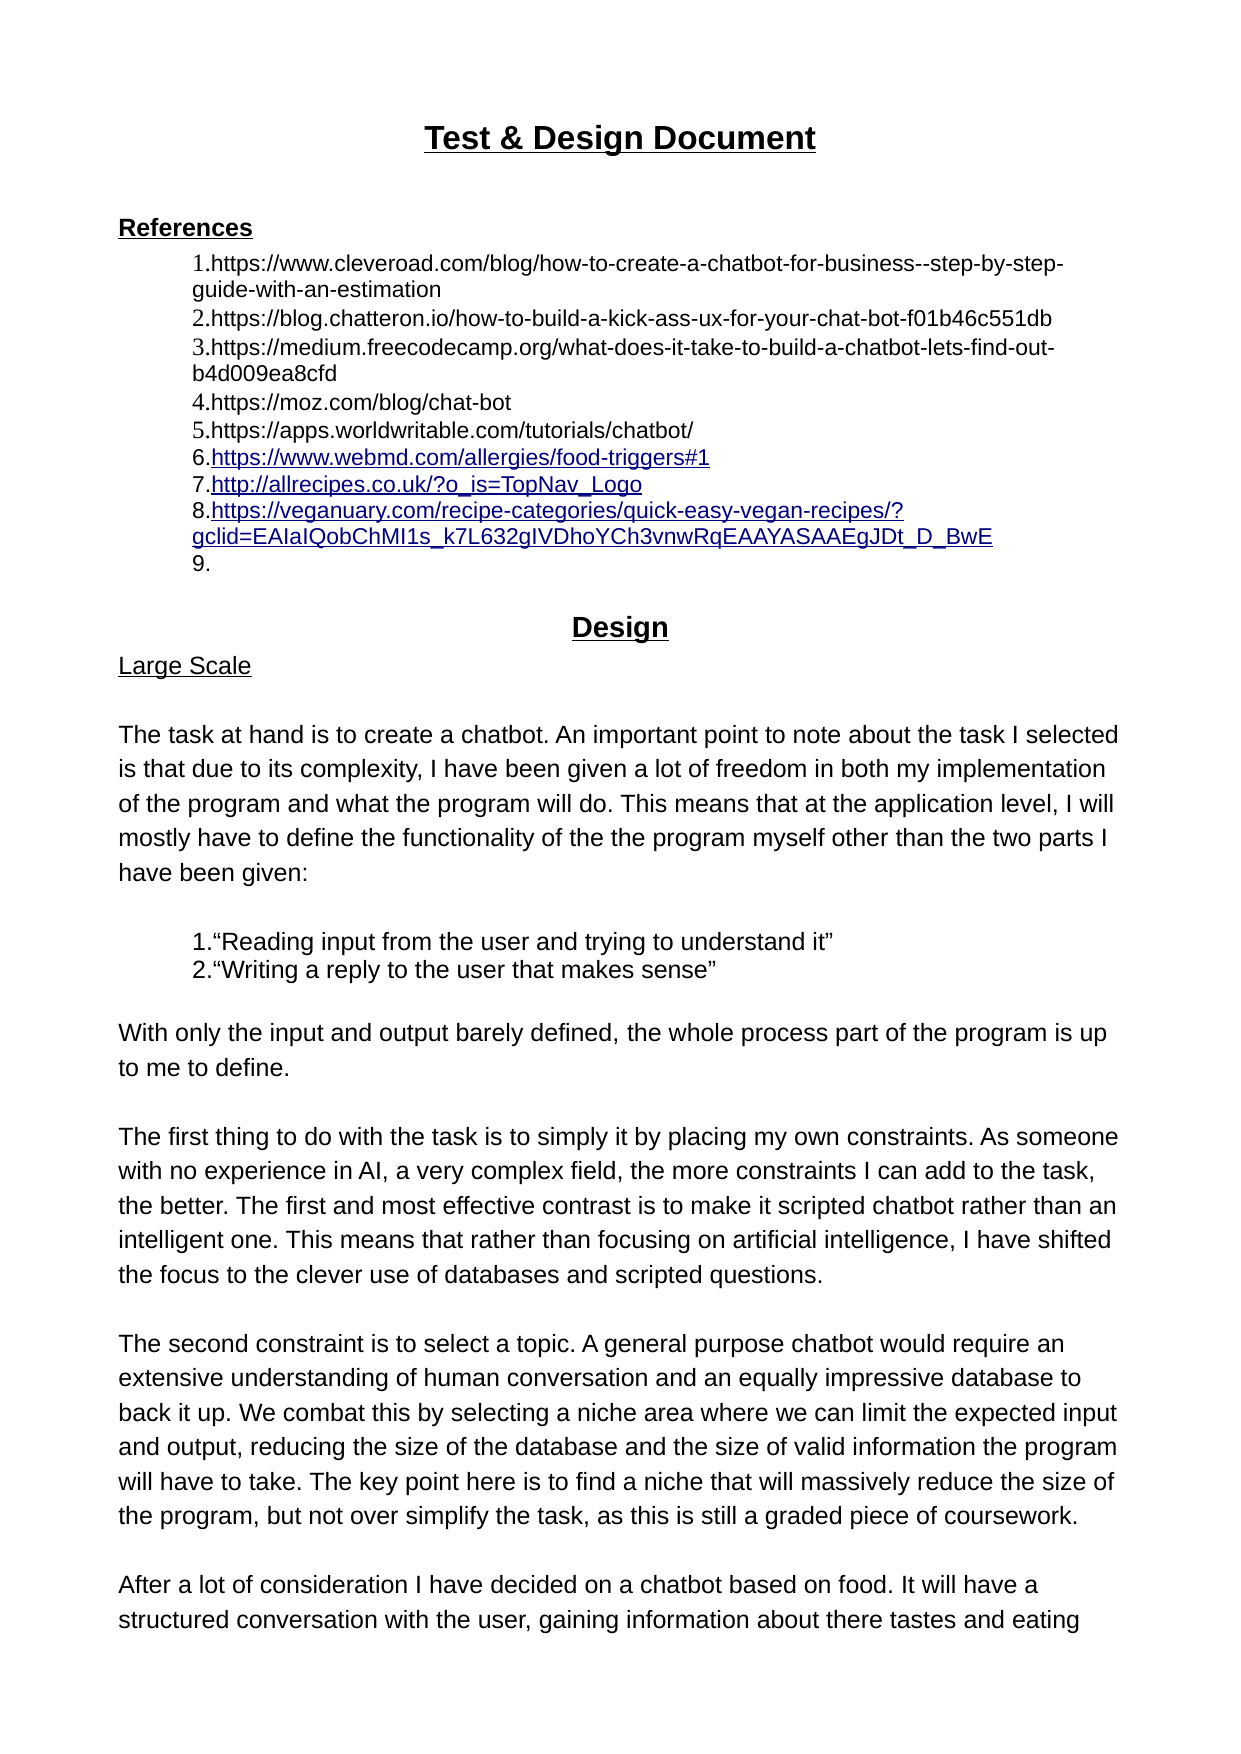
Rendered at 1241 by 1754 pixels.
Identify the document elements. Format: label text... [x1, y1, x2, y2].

list “Writing a reply to the user that makes sense” [118, 955, 1122, 984]
text Large Scale [118, 651, 1122, 679]
list “Reading input from the user and trying to understand it” [118, 926, 1122, 955]
text References [118, 213, 1122, 242]
list https://www.cleveroad.com/blog/how-to-create-a-chatbot-for-business--step-by-step-guide-with-an-estimation [118, 248, 1122, 303]
list https://moz.com/blog/chat-bot [118, 387, 1122, 415]
list https://blog.chatteron.io/how-to-build-a-kick-ass-ux-for-your-chat-bot-f01b46c551db [118, 303, 1122, 332]
text The first thing to do with the task is to simply it by placing my own constraints. As someone with no experience in AI, a very complex field, the more constraints I can add to the task, the better. The first and most effective contrast is to make it scripted chatbot rather than an intelligent one. This means that rather than focusing on artificial intelligence, I have shifted the focus to the clever use of databases and scripted questions. [118, 1122, 1122, 1288]
text Test & Design Document [118, 118, 1122, 157]
list https://medium.freecodecamp.org/what-does-it-take-to-build-a-chatbot-lets-find-out-b4d009ea8cfd [118, 332, 1122, 387]
list http://allrecipes.co.uk/?o_is=TopNav_Logo [118, 471, 1122, 497]
text Design [118, 610, 1122, 644]
list https://apps.worldwritable.com/tutorials/chatbot/ [118, 415, 1122, 444]
text With only the input and output barely defined, the whole process part of the program is up to me to define. [118, 1018, 1122, 1082]
text After a lot of consideration I have decided on a chatbot based on food. It will have a structured conversation with the user, gaining information about there tastes and eating [118, 1570, 1122, 1633]
text The second constraint is to select a topic. A general purpose chatbot would require an extensive understanding of human conversation and an equally impressive database to back it up. We combat this by selecting a niche area where we can limit the expected input and output, reducing the size of the database and the size of valid information the program will have to take. The key point here is to find a niche that will massively reduce the size of the program, but not over simplify the task, as this is still a graded piece of coursework. [118, 1329, 1122, 1530]
list https://veganuary.com/recipe-categories/quick-easy-vegan-recipes/?gclid=EAIaIQobChMI1s_k7L632gIVDhoYCh3vnwRqEAAYASAAEgJDt_D_BwE [118, 497, 1122, 549]
text The task at hand is to create a chatbot. An important point to note about the task I selected is that due to its complexity, I have been given a lot of freedom in both my implementation of the program and what the program will do. This means that at the application level, I will mostly have to define the functionality of the the program myself other than the two parts I have been given: [118, 719, 1122, 886]
list https://www.webmd.com/allergies/food-triggers#1 [118, 444, 1122, 471]
